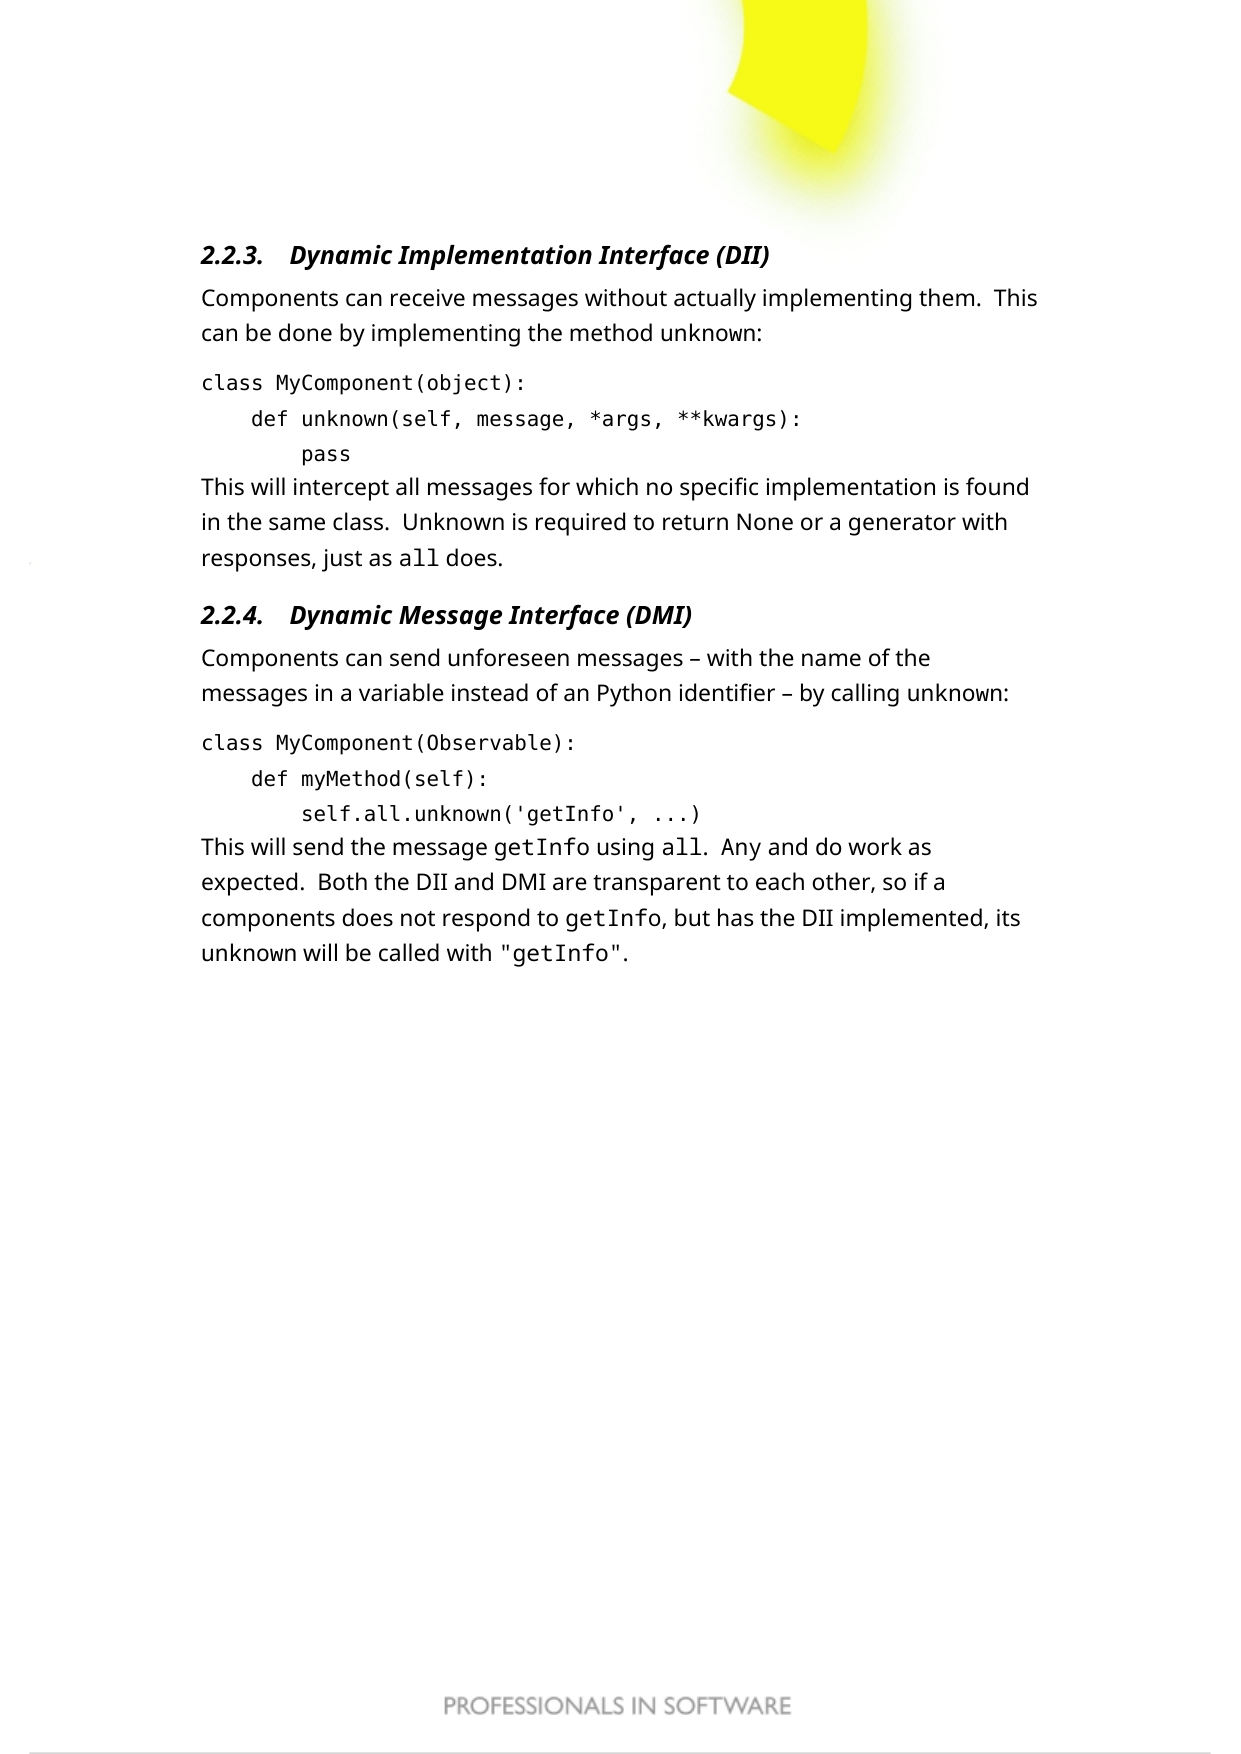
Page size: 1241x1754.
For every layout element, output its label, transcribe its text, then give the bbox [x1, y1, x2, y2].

text This will intercept all messages for which no specific implementation is found in the same class. Unknown is required to return None or a generator with responses, just as all does. [201, 466, 1039, 573]
picture [220, 708, 1021, 720]
text class MyComponent(Observable): [201, 720, 1039, 756]
picture [220, 632, 1021, 638]
text def myMethod(self): [201, 756, 1039, 791]
subtitle Dynamic Message Interface (DMI) [201, 596, 1039, 632]
picture [220, 573, 1021, 596]
text self.all.unknown('getInfo', ...) [201, 791, 1039, 826]
text This will send the message getInfo using all. Any and do work as expected. Both the DII and DMI are transparent to each other, so if a components does not respond to getInfo, but has the DII implemented, its unknown will be called with "getInfo". [201, 826, 1039, 968]
text def unknown(self, message, *args, **kwargs): [201, 396, 1039, 431]
picture [220, 968, 1021, 1277]
text Components can receive messages without actually implementing them. This can be done by implementing the method unknown: [201, 278, 1039, 348]
text pass [201, 431, 1039, 466]
subtitle Dynamic Implementation Interface (DII) [201, 236, 1039, 272]
text class MyComponent(object): [201, 360, 1039, 396]
text Components can send unforeseen messages – with the name of the messages in a variable instead of an Python identifier – by calling unknown: [201, 638, 1039, 708]
